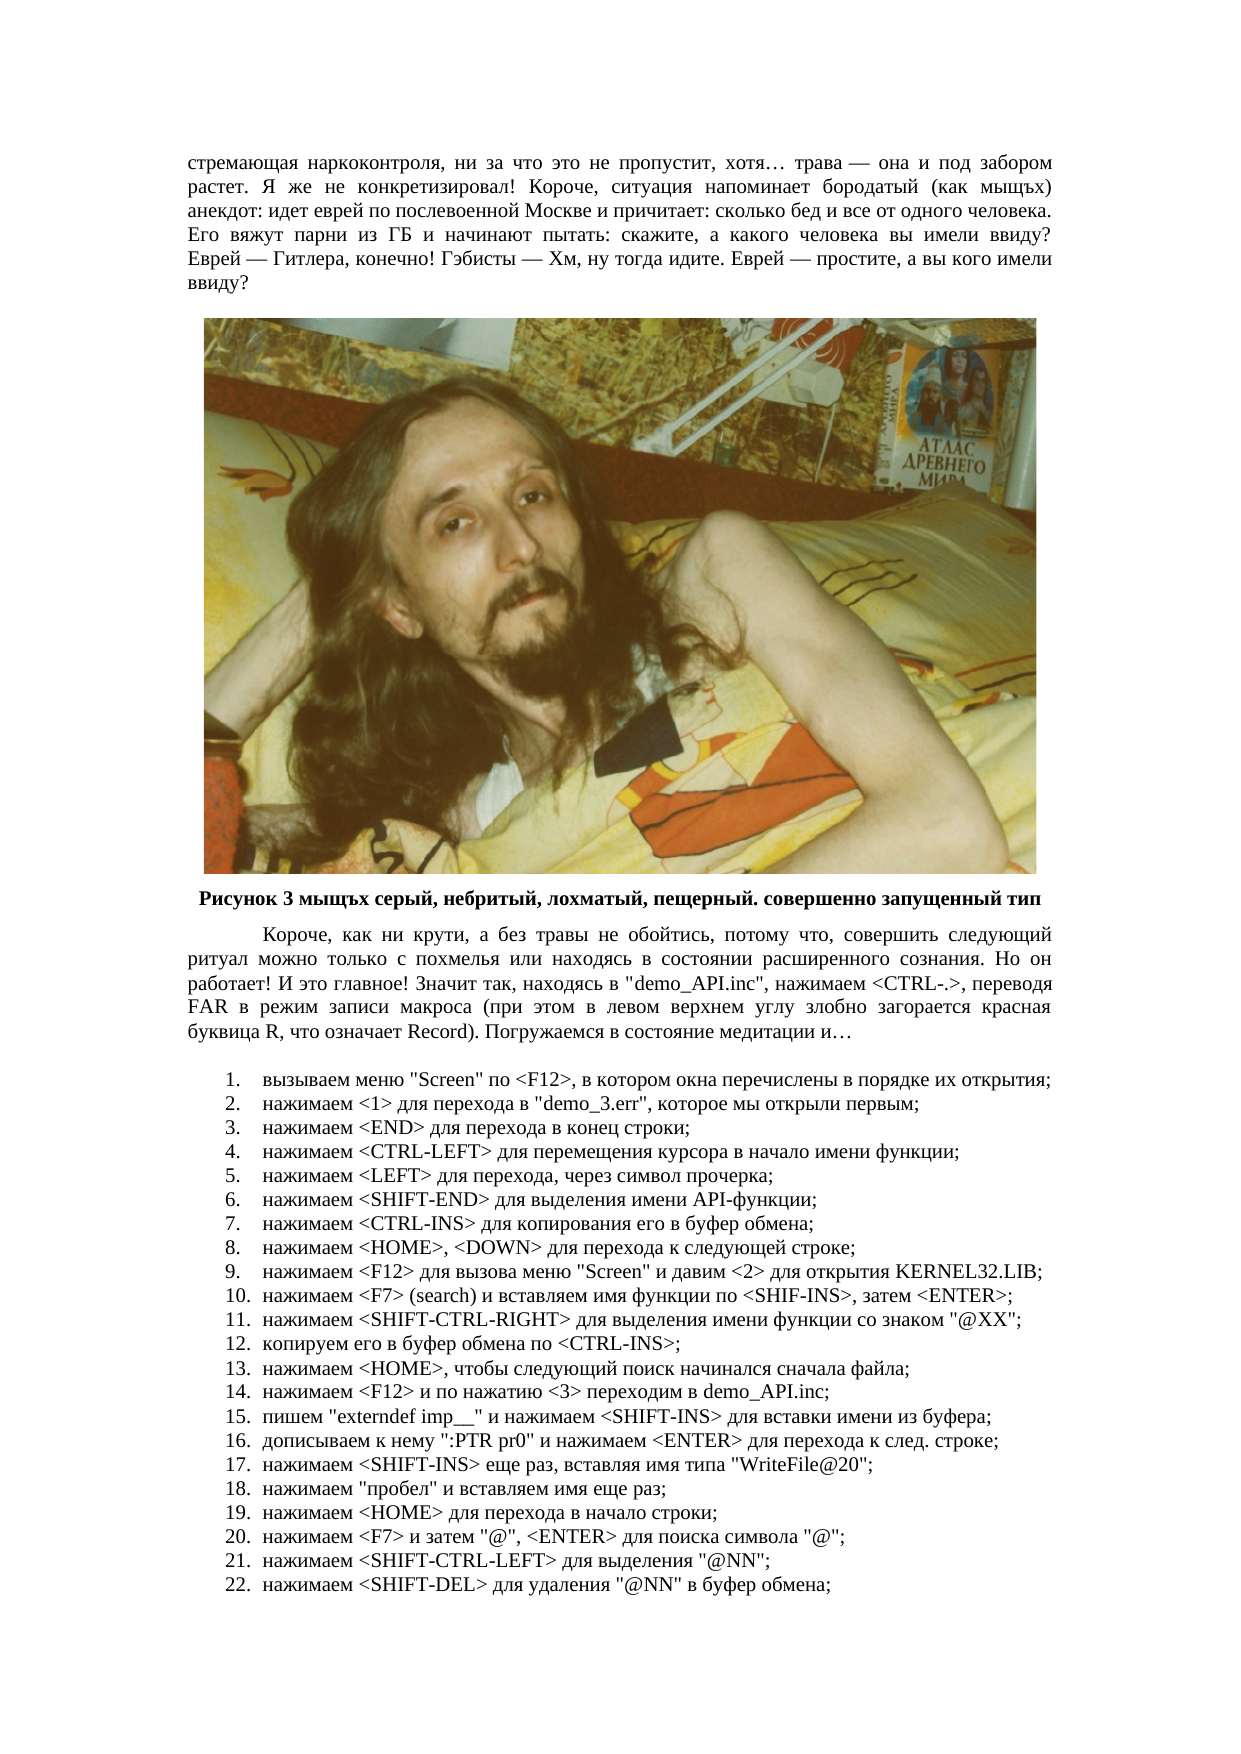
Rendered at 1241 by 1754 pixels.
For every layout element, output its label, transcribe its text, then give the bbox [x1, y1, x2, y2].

list нажимаем <F12> для вызова меню "Screen" и давим <2> для открытия KERNEL32.LIB; [225, 1259, 1053, 1283]
list пишем "externdef imp__" и нажимаем <SHIFT-INS> для вставки имени из буфера; [225, 1403, 1053, 1428]
list нажимаем "пробел" и вставляем имя еще раз; [225, 1476, 1053, 1500]
list нажимаем <END> для перехода в конец строки; [225, 1115, 1053, 1139]
list нажимаем <F7> (search) и вставляем имя функции по <SHIF-INS>, затем <ENTER>; [225, 1283, 1053, 1307]
list нажимаем <F12> и по нажатию <3> переходим в demo_API.inc; [225, 1379, 1053, 1403]
text Рисунок 3 мыщъх серый, небритый, лохматый, пещерный. совершенно запущенный тип [187, 886, 1053, 910]
list нажимаем <CTRL-LEFT> для перемещения курсора в начало имени функции; [225, 1139, 1053, 1163]
list нажимаем <F7> и затем "@", <ENTER> для поиска символа "@"; [225, 1524, 1053, 1548]
list нажимаем <HOME>, чтобы следующий поиск начинался сначала файла; [225, 1355, 1053, 1379]
list нажимаем <SHIFT-DEL> для удаления "@NN" в буфер обмена; [225, 1572, 1053, 1596]
list вызываем меню "Screen" по <F12>, в котором окна перечислены в порядке их открытия; [225, 1067, 1053, 1091]
text Короче, как ни крути, а без травы не обойтись, потому что, совершить следующий ритуал можно только с похмелья или находясь в состоянии расширенного сознания. Но он работает! И это главное! Значит так, находясь в "demo_API.inc", нажимаем <CTRL-.>, переводя FAR в режим записи макроса (при этом в левом верхнем углу злобно загорается красная буквица R, что означает Record). Погружаемся в состояние медитации и… [187, 922, 1053, 1043]
list нажимаем <SHIFT-CTRL-LEFT> для выделения "@NN"; [225, 1548, 1053, 1572]
list нажимаем <1> для перехода в "demo_3.err", которое мы открыли первым; [225, 1091, 1053, 1115]
list нажимаем <SHIFT-END> для выделения имени API-функции; [225, 1187, 1053, 1211]
list нажимаем <LEFT> для перехода, через символ прочерка; [225, 1163, 1053, 1187]
text стремающая наркоконтроля, ни за что это не пропустит, хотя… трава — она и под забором растет. Я же не конкретизировал! Короче, ситуация напоминает бородатый (как мыщъх) анекдот: идет еврей по послевоенной Москве и причитает: сколько бед и все от одного человека. Его вяжут парни из ГБ и начинают пытать: скажите, а какого человека вы имели ввиду? Еврей — Гитлера, конечно! Гэбисты — Хм, ну тогда идите. Еврей — простите, а вы кого имели ввиду? [187, 150, 1053, 294]
list нажимаем <SHIFT-CTRL-RIGHT> для выделения имени функции со знаком "@XX"; [225, 1307, 1053, 1331]
list копируем его в буфер обмена по <CTRL-INS>; [225, 1331, 1053, 1355]
list нажимаем <HOME>, <DOWN> для перехода к следующей строке; [225, 1235, 1053, 1259]
list нажимаем <CTRL-INS> для копирования его в буфер обмена; [225, 1211, 1053, 1235]
list нажимаем <SHIFT-INS> еще раз, вставляя имя типа "WriteFile@20"; [225, 1452, 1053, 1476]
list нажимаем <HOME> для перехода в начало строки; [225, 1500, 1053, 1524]
list дописываем к нему ":PTR pr0" и нажимаем <ENTER> для перехода к след. строке; [225, 1428, 1053, 1452]
picture [203, 318, 1037, 874]
